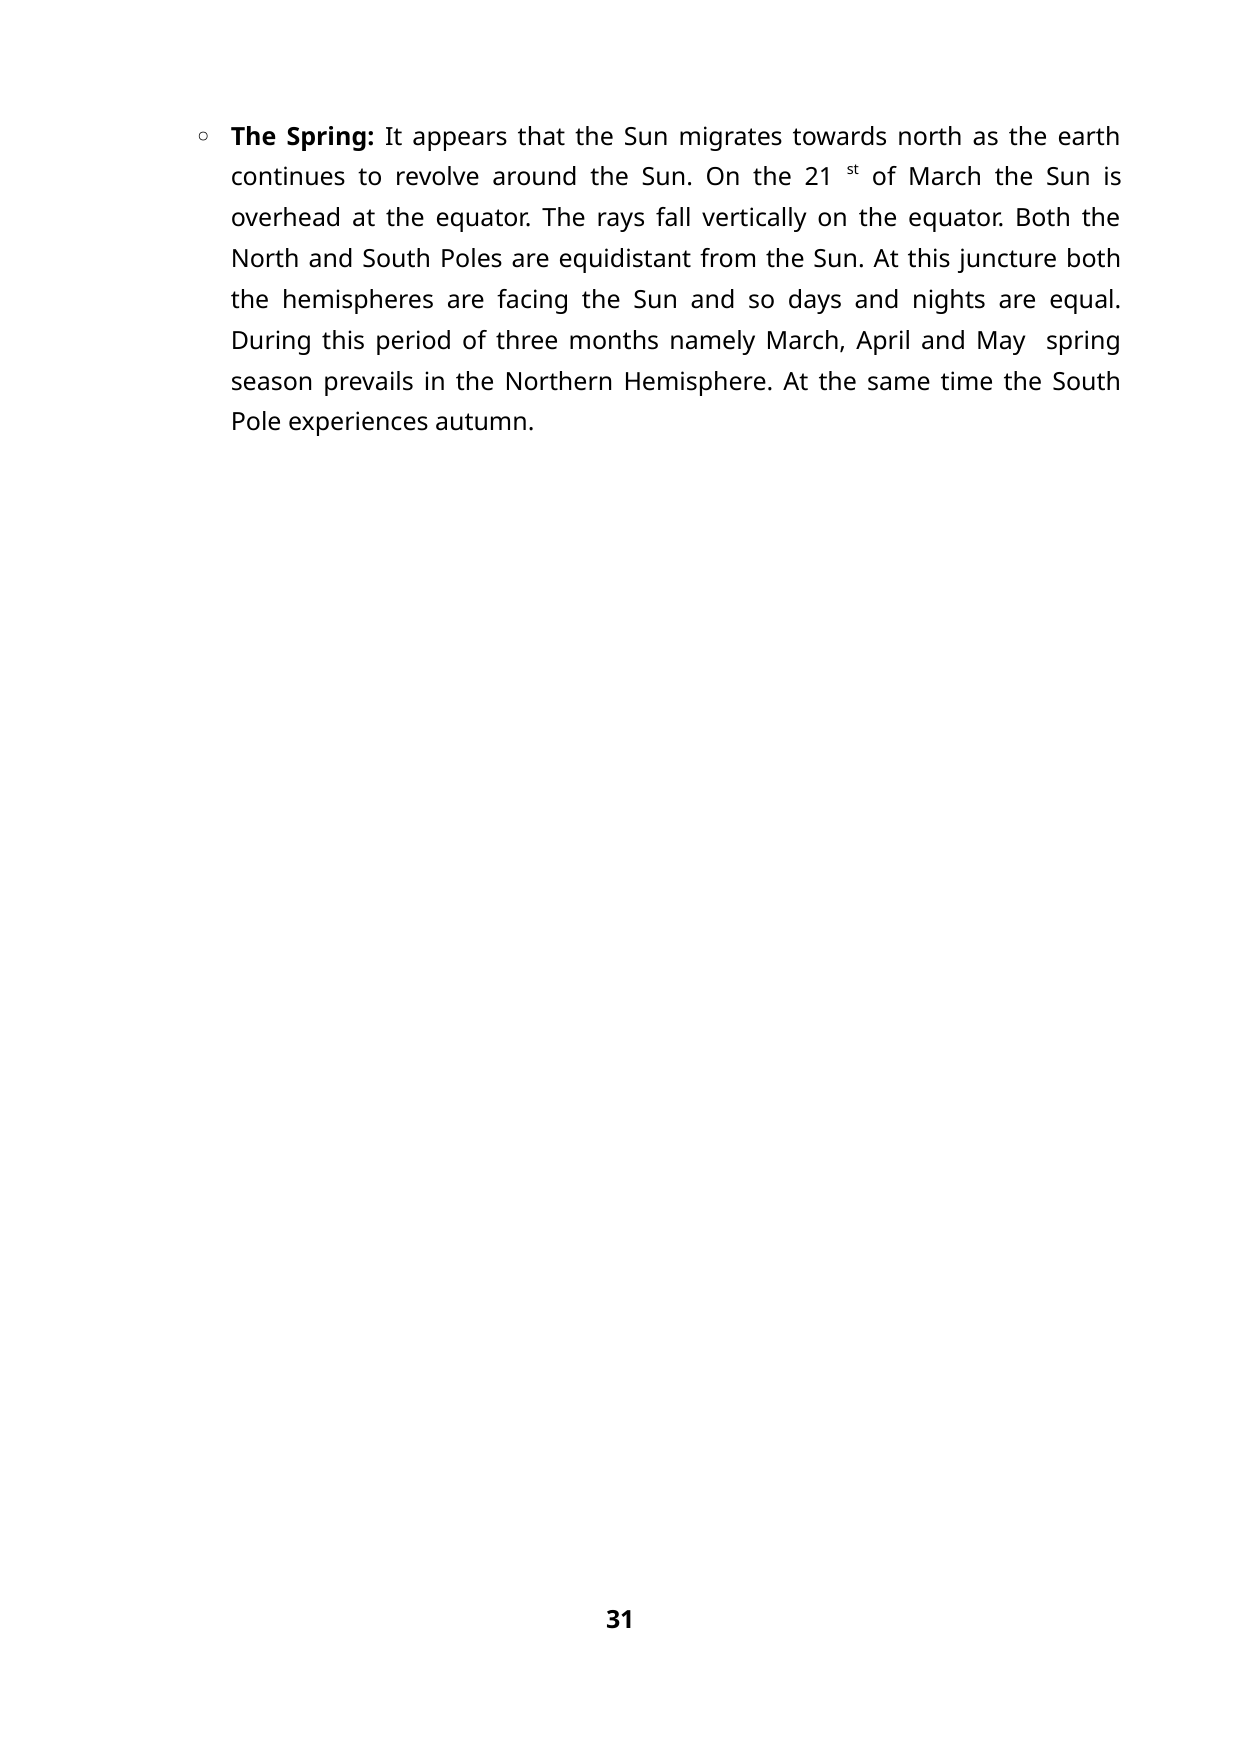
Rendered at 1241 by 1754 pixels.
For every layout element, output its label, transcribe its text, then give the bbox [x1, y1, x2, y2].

list The Spring: It appears that the Sun migrates towards north as the earth continues to revolve around the Sun. On the 21 st of March the Sun is overhead at the equator. The rays fall vertically on the equator. Both the North and South Poles are equidistant from the Sun. At this juncture both the hemispheres are facing the Sun and so days and nights are equal. During this period of three months namely March, April and May spring season prevails in the Northern Hemisphere. At the same time the South Pole experiences autumn. [193, 118, 1122, 438]
